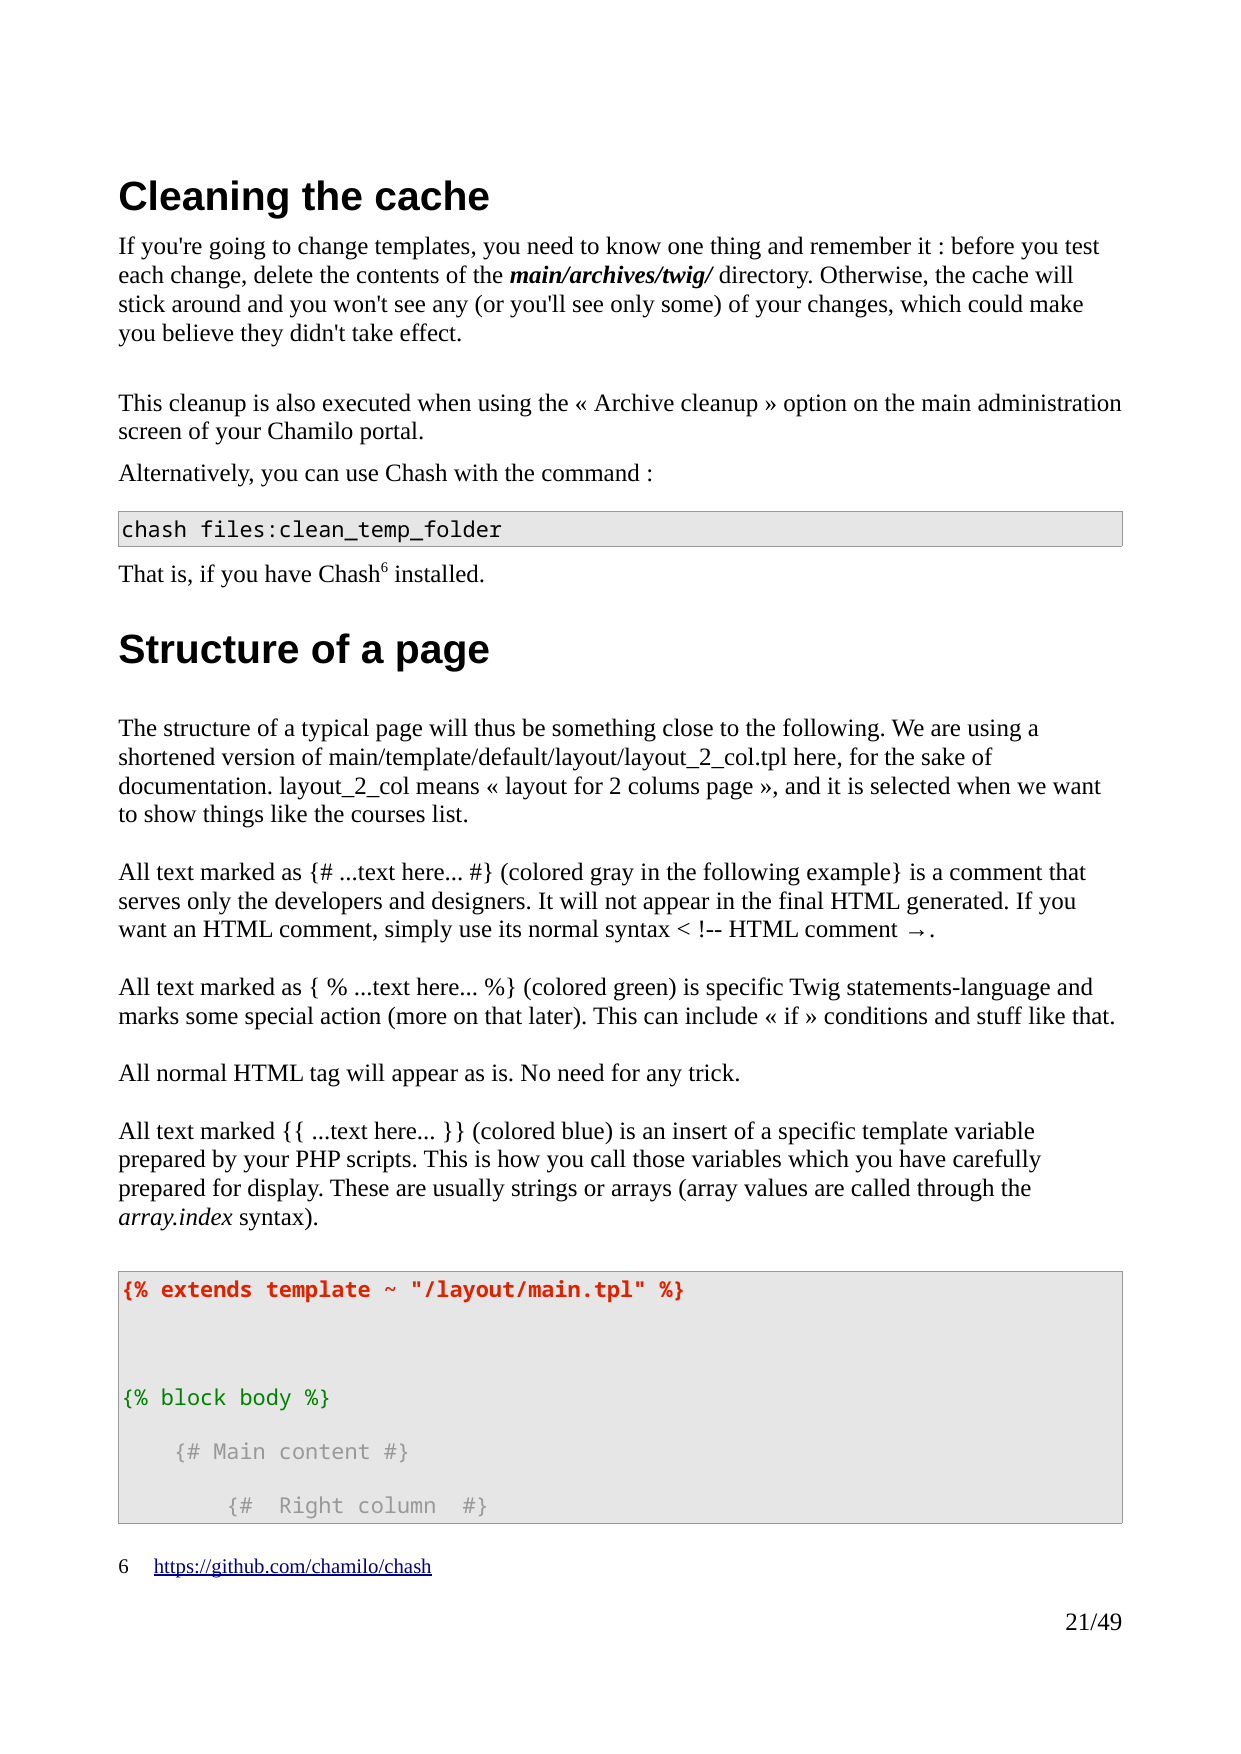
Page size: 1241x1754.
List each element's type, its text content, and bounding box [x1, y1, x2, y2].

text chash files:clean_temp_folder [119, 512, 1122, 546]
text All normal HTML tag will appear as is. No need for any trick. [118, 1058, 1122, 1087]
text All text marked {{ ...text here... }} (colored blue) is an insert of a specific template variable prepared by your PHP scripts. This is how you call those variables which you have carefully prepared for display. These are usually strings or arrays (array values are called through the array.index syntax). [118, 1116, 1122, 1231]
subtitle Cleaning the cache [118, 172, 1122, 219]
text The structure of a typical page will thus be something close to the following. We are using a shortened version of main/template/default/layout/layout_2_col.tpl here, for the sake of documentation. layout_2_col means « layout for 2 colums page », and it is selected when we want to show things like the courses list. [118, 713, 1122, 828]
text {% block body %} [119, 1379, 1122, 1412]
text If you're going to change templates, you need to know one thing and remember it : before you test each change, delete the contents of the main/archives/twig/ directory. Otherwise, the cache will stick around and you won't see any (or you'll see only some) of your changes, which could make you believe they didn't take effect. [118, 231, 1122, 375]
text {% extends template ~ "/layout/main.tpl" %} [119, 1272, 1122, 1304]
subtitle Structure of a page [118, 625, 1122, 672]
text All text marked as {# ...text here... #} (colored gray in the following example} is a comment that serves only the developers and designers. It will not appear in the final HTML generated. If you want an HTML comment, simply use its normal syntax < !-- HTML comment →. [118, 857, 1122, 943]
text https://github.com/chamilo/chash [118, 1553, 1122, 1578]
text This cleanup is also executed when using the « Archive cleanup » option on the main administration screen of your Chamilo portal. [118, 388, 1122, 445]
text That is, if you have Chash installed. [118, 559, 1122, 588]
text {# Main content #} [119, 1433, 1122, 1466]
text {# Right column #} [119, 1487, 1122, 1523]
text All text marked as { % ...text here... %} (colored green) is specific Twig statements-language and marks some special action (more on that later). This can include « if » conditions and stuff like that. [118, 972, 1122, 1029]
text Alternatively, you can use Chash with the command : [118, 458, 1122, 486]
